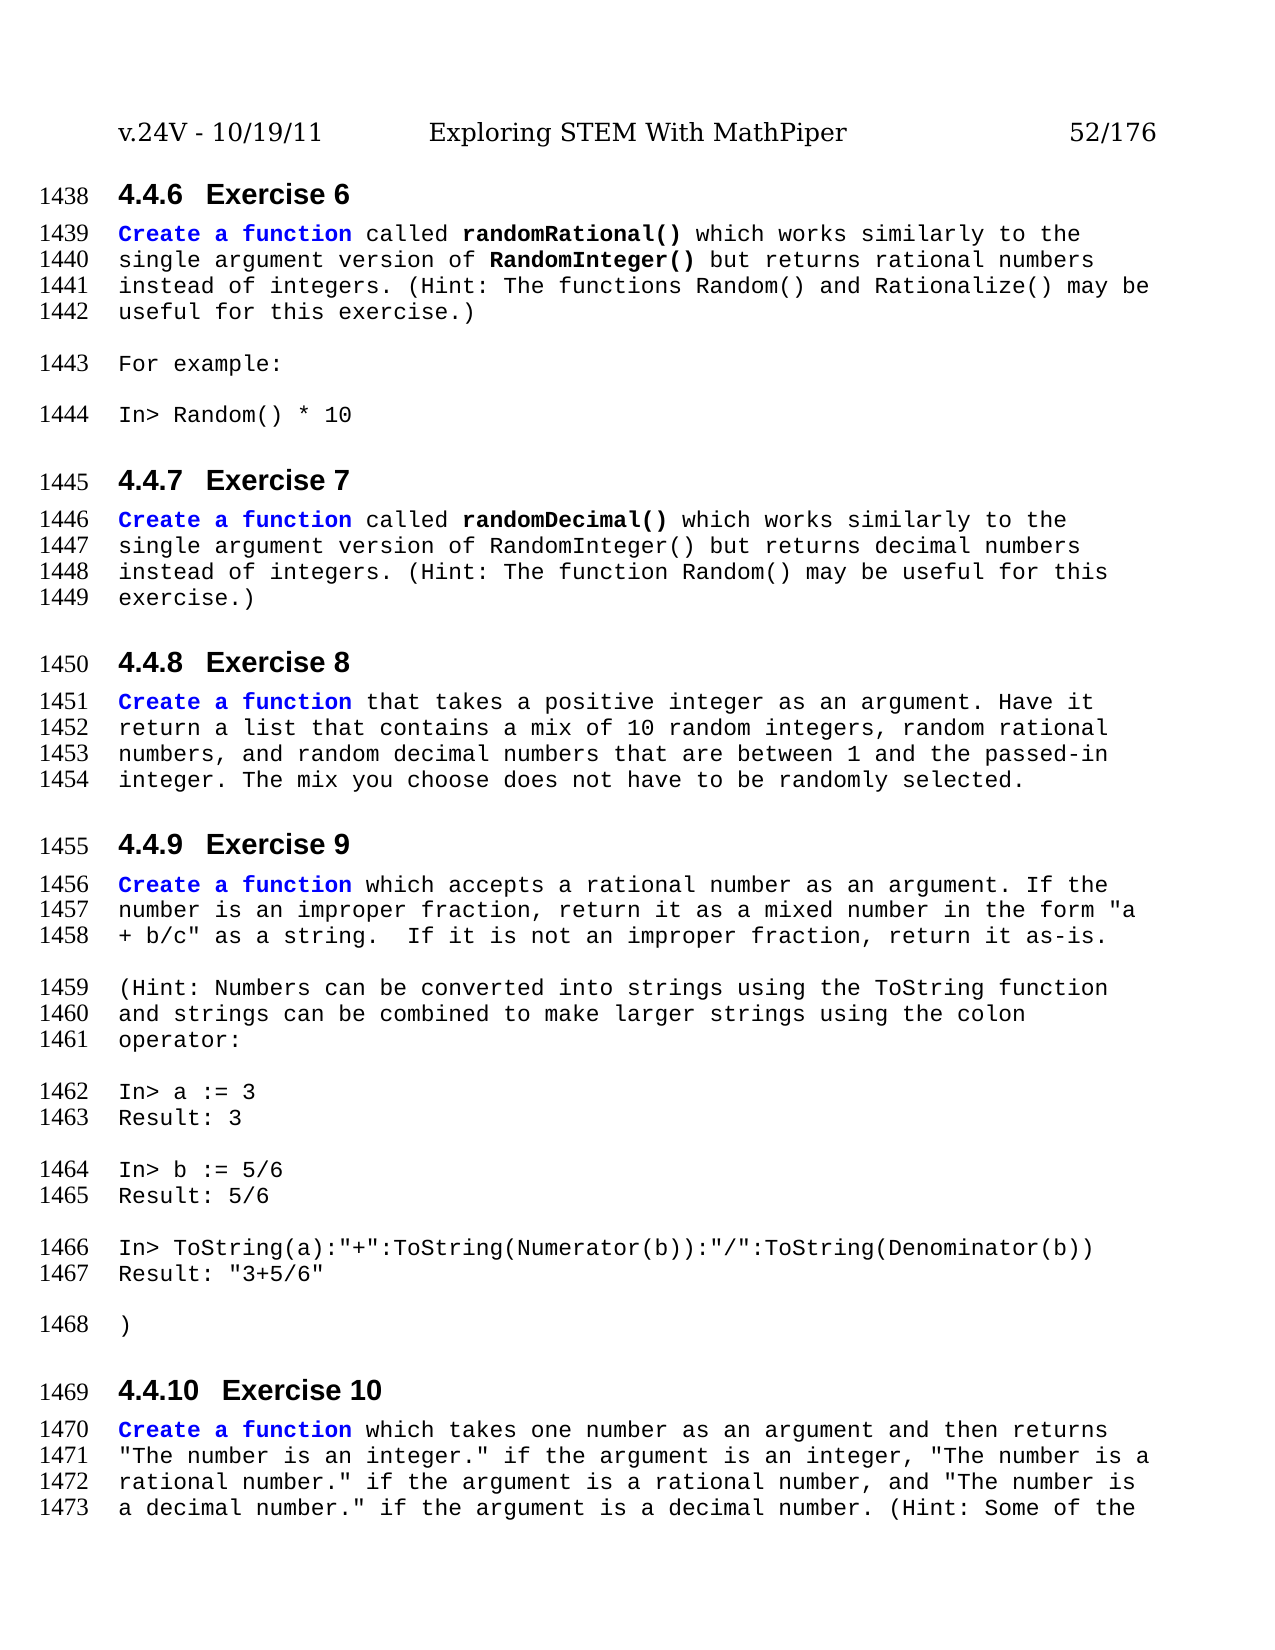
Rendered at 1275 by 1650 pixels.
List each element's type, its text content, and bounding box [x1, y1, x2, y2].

text Create a function called randomDecimal() which works similarly to the single argument version of RandomInteger() but returns decimal numbers instead of integers. (Hint: The function Random() may be useful for this exercise.) [118, 508, 1157, 612]
text Result: 3 [118, 1106, 1157, 1132]
text Create a function which accepts a rational number as an argument. If the number is an improper fraction, return it as a mixed number in the form "a + b/c" as a string. If it is not an improper fraction, return it as-is. [118, 873, 1157, 951]
subtitle Exercise 8 [118, 645, 1157, 679]
text Create a function that takes a positive integer as an argument. Have it return a list that contains a mix of 10 random integers, random rational numbers, and random decimal numbers that are between 1 and the passed-in integer. The mix you choose does not have to be randomly selected. [118, 691, 1157, 794]
text In> b := 5/6 [118, 1158, 1157, 1184]
text ) [118, 1314, 1157, 1340]
text In> ToString(a):"+":ToString(Numerator(b)):"/":ToString(Denominator(b)) [118, 1236, 1157, 1262]
text For example: [118, 352, 1157, 378]
text In> Random() * 10 [118, 404, 1157, 430]
subtitle Exercise 7 [118, 463, 1157, 496]
text Result: "3+5/6" [118, 1262, 1157, 1288]
text Result: 5/6 [118, 1184, 1157, 1210]
text Create a function called randomRational() which works similarly to the single argument version of RandomInteger() but returns rational numbers instead of integers. (Hint: The functions Random() and Rationalize() may be useful for this exercise.) [118, 222, 1157, 326]
subtitle Exercise 10 [118, 1373, 1157, 1406]
text In> a := 3 [118, 1080, 1157, 1106]
text (Hint: Numbers can be converted into strings using the ToString function and strings can be combined to make larger strings using the colon operator: [118, 977, 1157, 1054]
subtitle Exercise 6 [118, 177, 1157, 210]
subtitle Exercise 9 [118, 827, 1157, 861]
text Create a function which takes one number as an argument and then returns "The number is an integer." if the argument is an integer, "The number is a rational number." if the argument is a rational number, and "The number is a decimal number." if the argument is a decimal number. (Hint: Some of the [118, 1418, 1157, 1522]
